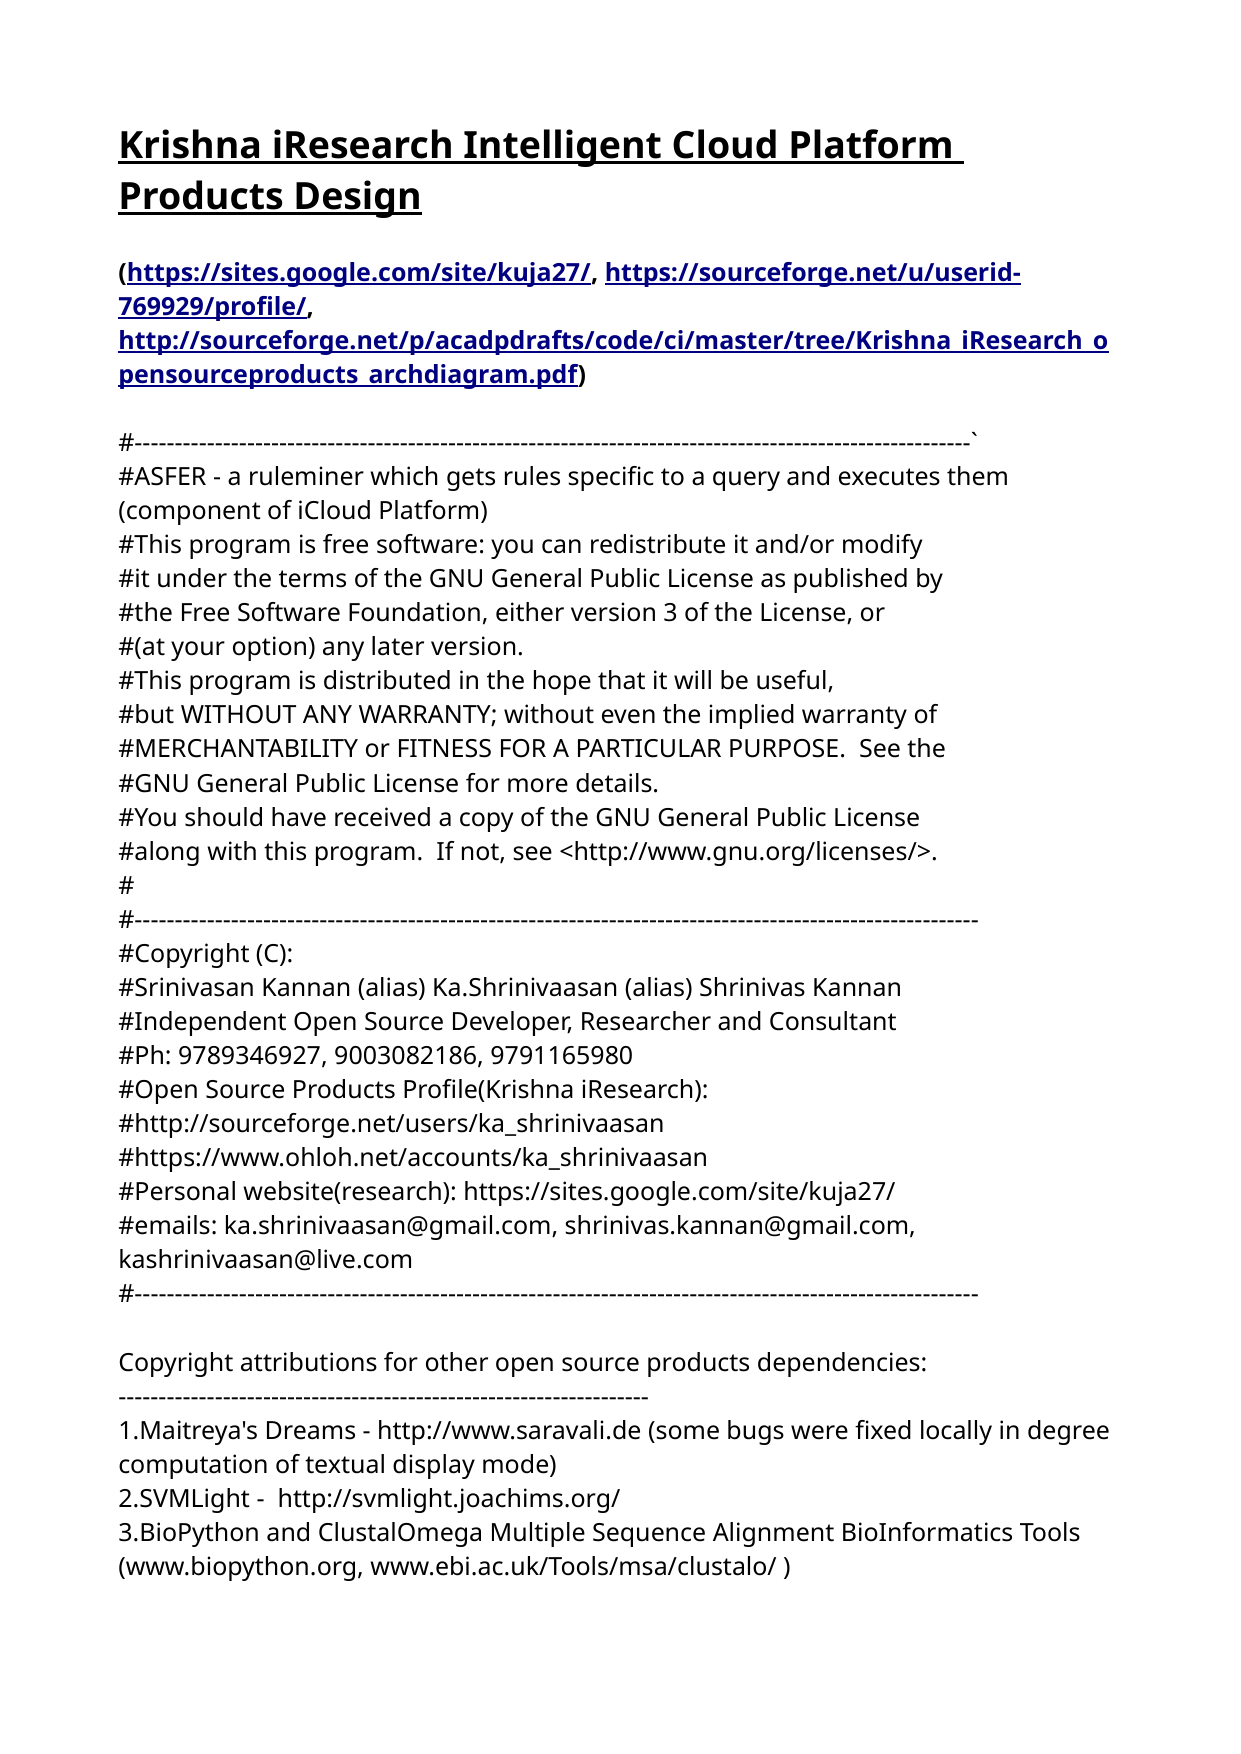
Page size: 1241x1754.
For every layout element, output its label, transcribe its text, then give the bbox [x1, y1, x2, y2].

text #Personal website(research): https://sites.google.com/site/kuja27/ [118, 1174, 1122, 1208]
text #Open Source Products Profile(Krishna iResearch): [118, 1072, 1122, 1106]
text #ASFER - a ruleminer which gets rules specific to a query and executes them (component of iCloud Platform) [118, 459, 1122, 527]
text #--------------------------------------------------------------------------------------------------------- [118, 901, 1122, 936]
text #Srinivasan Kannan (alias) Ka.Shrinivaasan (alias) Shrinivas Kannan [118, 969, 1122, 1004]
text #GNU General Public License for more details. [118, 765, 1122, 799]
text (https://sites.google.com/site/kuja27/, https://sourceforge.net/u/userid-769929/profile/, http://sourceforge.net/p/acadpdrafts/code/ci/master/tree/Krishna_iResearch_opensourceproducts_archdiagram.pdf) [118, 254, 1122, 391]
text 2.SVMLight - http://svmlight.joachims.org/ [118, 1481, 1122, 1514]
text # [118, 867, 1122, 901]
text #Ph: 9789346927, 9003082186, 9791165980 [118, 1038, 1122, 1072]
text #it under the terms of the GNU General Public License as published by [118, 561, 1122, 595]
text #Independent Open Source Developer, Researcher and Consultant [118, 1004, 1122, 1038]
text #https://www.ohloh.net/accounts/ka_shrinivaasan [118, 1140, 1122, 1174]
text #the Free Software Foundation, either version 3 of the License, or [118, 595, 1122, 629]
text #This program is distributed in the hope that it will be useful, [118, 663, 1122, 697]
text Krishna iResearch Intelligent Cloud Platform Products Design [118, 118, 1122, 220]
text Copyright attributions for other open source products dependencies: [118, 1344, 1122, 1378]
text 3.BioPython and ClustalOmega Multiple Sequence Alignment BioInformatics Tools (www.biopython.org, www.ebi.ac.uk/Tools/msa/clustalo/ ) [118, 1514, 1122, 1583]
text #emails: ka.shrinivaasan@gmail.com, shrinivas.kannan@gmail.com, kashrinivaasan@live.com [118, 1208, 1122, 1276]
text #--------------------------------------------------------------------------------------------------------` [118, 424, 1122, 459]
text #You should have received a copy of the GNU General Public License [118, 799, 1122, 833]
text #Copyright (C): [118, 936, 1122, 969]
text #but WITHOUT ANY WARRANTY; without even the implied warranty of [118, 697, 1122, 731]
text #--------------------------------------------------------------------------------------------------------- [118, 1276, 1122, 1310]
text 1.Maitreya's Dreams - http://www.saravali.de (some bugs were fixed locally in degree computation of textual display mode) [118, 1412, 1122, 1481]
text #http://sourceforge.net/users/ka_shrinivaasan [118, 1106, 1122, 1140]
text #This program is free software: you can redistribute it and/or modify [118, 527, 1122, 561]
text ------------------------------------------------------------------ [118, 1378, 1122, 1412]
text #along with this program. If not, see <http://www.gnu.org/licenses/>. [118, 833, 1122, 867]
text #MERCHANTABILITY or FITNESS FOR A PARTICULAR PURPOSE. See the [118, 731, 1122, 765]
text #(at your option) any later version. [118, 629, 1122, 663]
